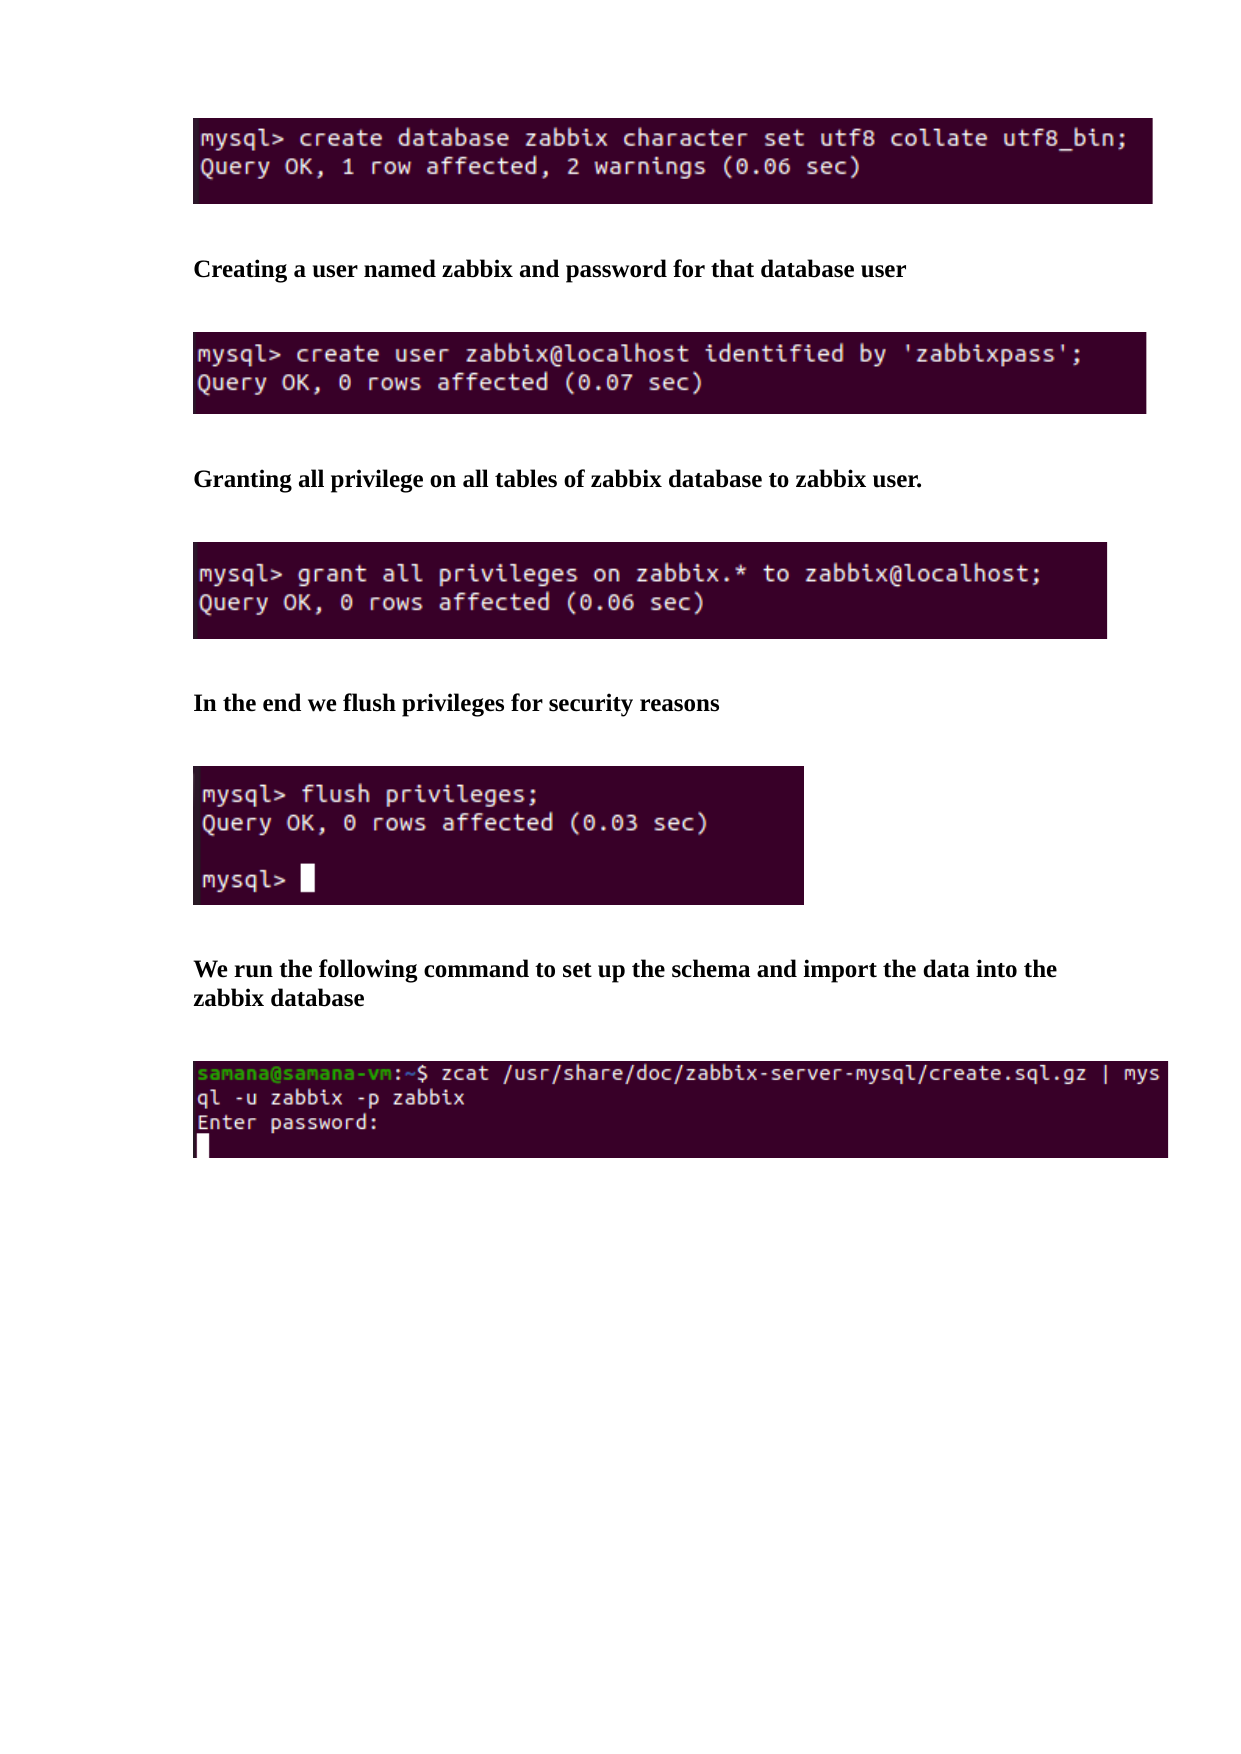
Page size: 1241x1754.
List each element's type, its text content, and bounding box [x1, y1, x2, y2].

picture [193, 766, 804, 905]
picture [193, 542, 1108, 639]
text Granting all privilege on all tables of zabbix database to zabbix user. [193, 464, 1122, 493]
text In the end we flush privileges for security reasons [193, 688, 1122, 717]
text Creating a user named zabbix and password for that database user [193, 254, 1122, 283]
text We run the following command to set up the schema and import the data into the zabbix database [193, 954, 1122, 1012]
picture [193, 1061, 1169, 1158]
picture [193, 332, 1147, 414]
picture [193, 118, 1153, 204]
